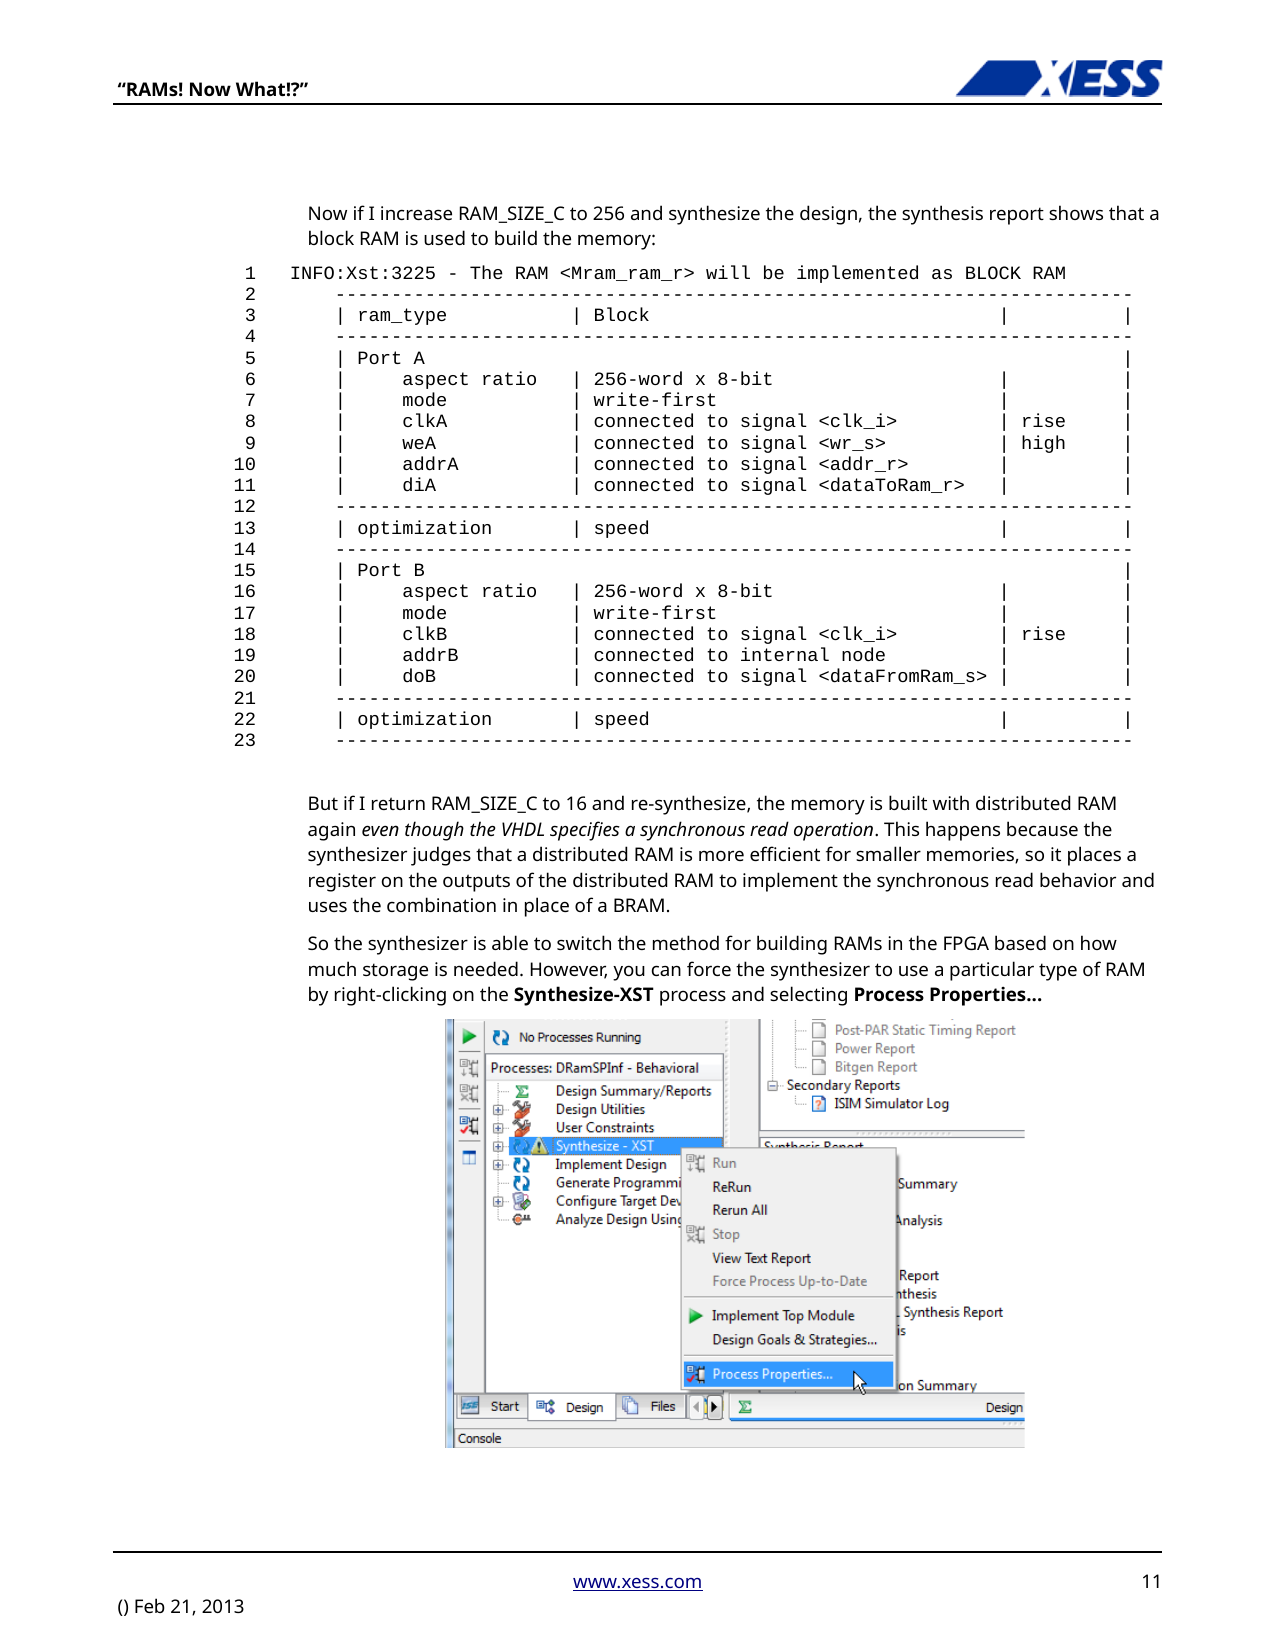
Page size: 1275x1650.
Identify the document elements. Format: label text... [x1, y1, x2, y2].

list ----------------------------------------------------------------------- [289, 731, 1162, 752]
list | clkB | connected to signal <clk_i> | rise | [289, 625, 1162, 646]
list | Port B | [289, 561, 1162, 582]
list ----------------------------------------------------------------------- [289, 285, 1162, 306]
picture [955, 60, 1163, 97]
list ----------------------------------------------------------------------- [289, 327, 1162, 348]
list | ram_type | Block | | [289, 306, 1162, 327]
list ----------------------------------------------------------------------- [289, 540, 1162, 561]
list | doB | connected to signal <dataFromRam_s> | | [289, 667, 1162, 688]
text But if I return RAM_SIZE_C to 16 and re-synthesize, the memory is built with distributed RAM again even though the VHDL specifies a synchronous read operation. This happens because the synthesizer judges that a distributed RAM is more efficient for smaller memories, so it places a register on the outputs of the distributed RAM to implement the synchronous read behavior and uses the combination in place of a BRAM. [307, 790, 1162, 918]
list | optimization | speed | | [289, 710, 1162, 731]
list | addrA | connected to signal <addr_r> | | [289, 455, 1162, 476]
text Now if I increase RAM_SIZE_C to 256 and synthesize the design, the synthesis report shows that a block RAM is used to build the memory: [307, 200, 1162, 251]
list | Port A | [289, 348, 1162, 370]
list | diA | connected to signal <dataToRam_r> | | [289, 476, 1162, 497]
list ----------------------------------------------------------------------- [289, 497, 1162, 518]
list | addrB | connected to internal node | | [289, 646, 1162, 667]
list | mode | write-first | | [289, 391, 1162, 412]
list | aspect ratio | 256-word x 8-bit | | [289, 370, 1162, 391]
list | clkA | connected to signal <clk_i> | rise | [289, 412, 1162, 433]
list INFO:Xst:3225 - The RAM <Mram_ram_r> will be implemented as BLOCK RAM [289, 263, 1162, 285]
list | optimization | speed | | [289, 518, 1162, 540]
list | mode | write-first | | [289, 603, 1162, 625]
text So the synthesizer is able to switch the method for building RAMs in the FPGA based on how much storage is needed. However, you can force the synthesizer to use a particular type of RAM by right-clicking on the Synthesize-XST process and selecting Process Properties... [307, 930, 1162, 1007]
list | aspect ratio | 256-word x 8-bit | | [289, 582, 1162, 603]
list ----------------------------------------------------------------------- [289, 688, 1162, 710]
list | weA | connected to signal <wr_s> | high | [289, 433, 1162, 455]
